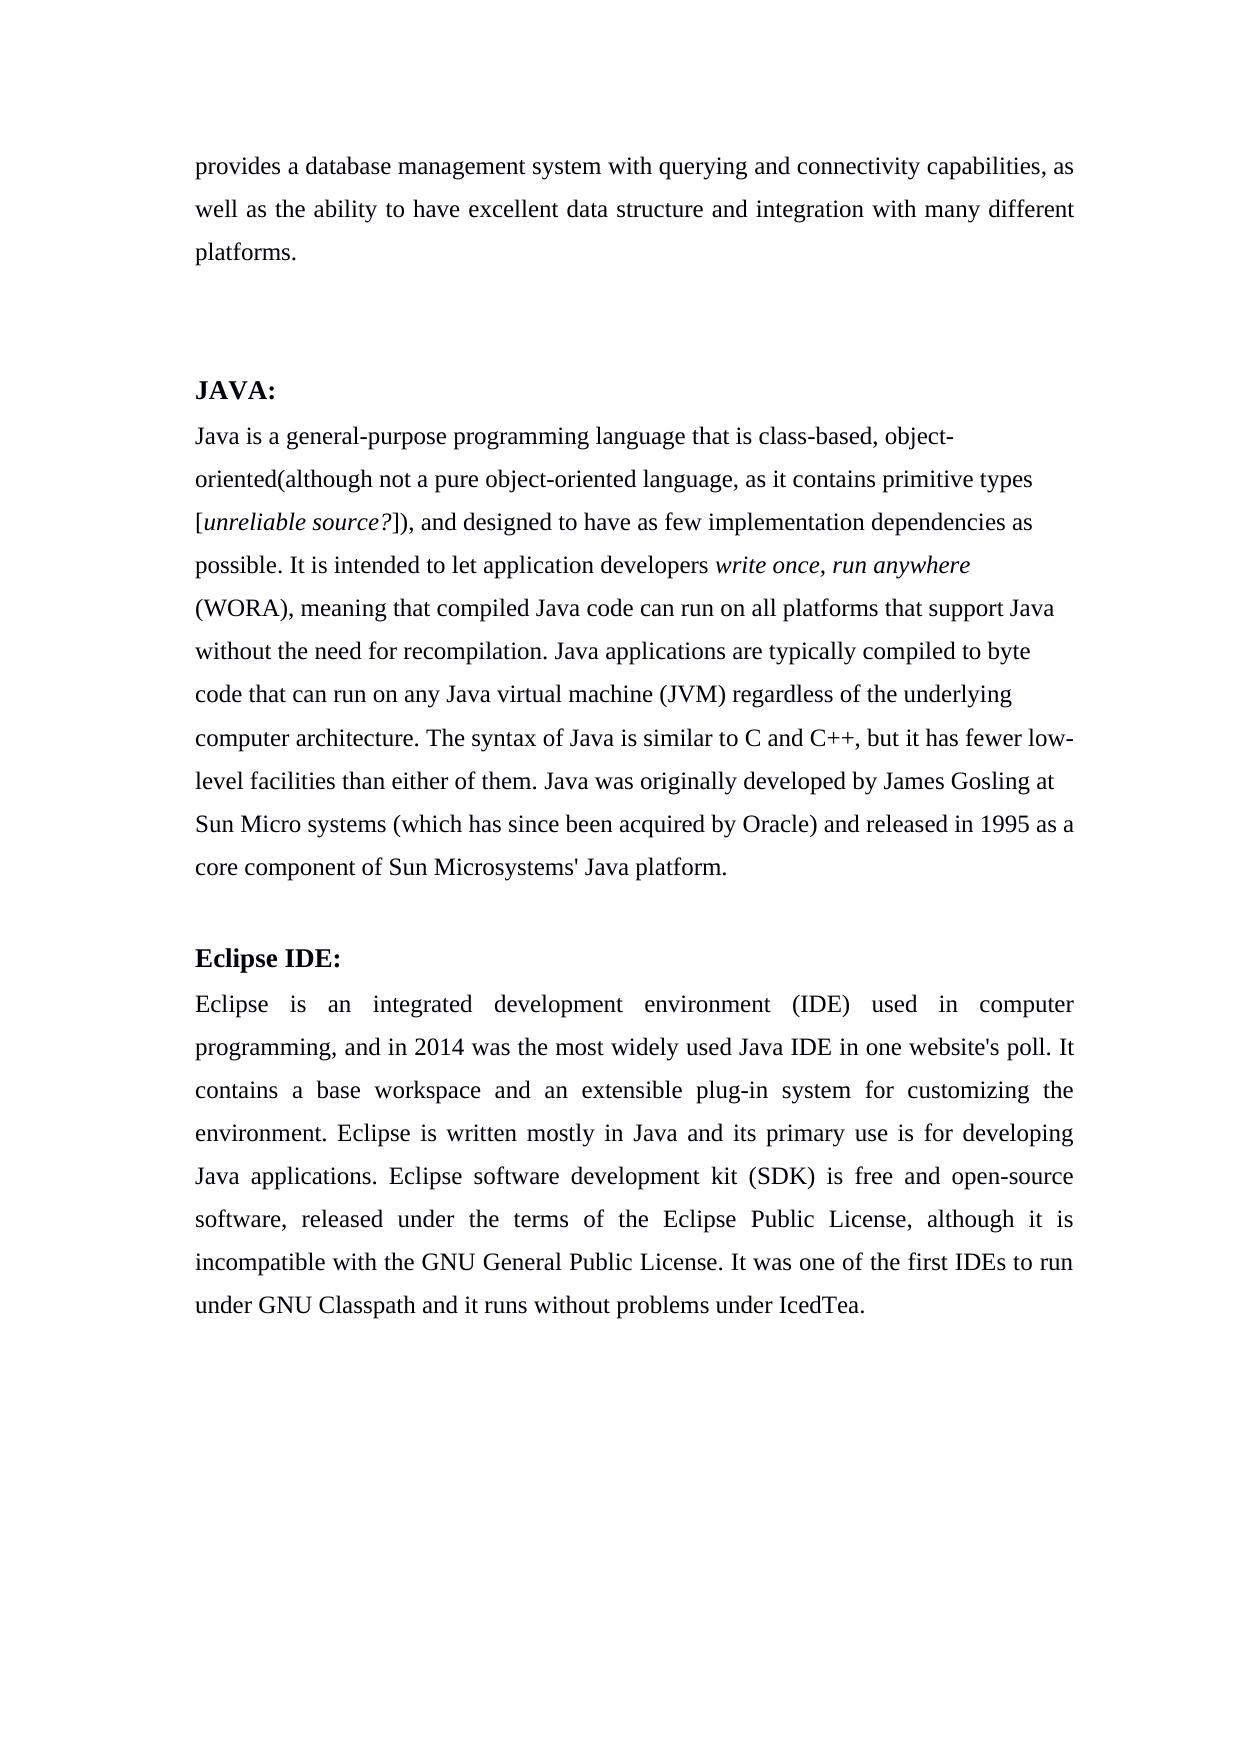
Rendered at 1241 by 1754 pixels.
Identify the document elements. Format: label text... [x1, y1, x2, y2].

text Eclipse is an integrated development environment (IDE) used in computer programming, and in 2014 was the most widely used Java IDE in one website's poll. It contains a base workspace and an extensible plug-in system for customizing the environment. Eclipse is written mostly in Java and its primary use is for developing Java applications. Eclipse software development kit (SDK) is free and open-source software, released under the terms of the Eclipse Public License, although it is incompatible with the GNU General Public License. It was one of the first IDEs to run under GNU Classpath and it runs without problems under IcedTea. [195, 989, 1075, 1319]
text provides a database management system with querying and connectivity capabilities, as well as the ability to have excellent data structure and integration with many different platforms. [195, 151, 1075, 266]
text JAVA: [195, 374, 1075, 405]
text Java is a general-purpose programming language that is class-based, object-oriented(although not a pure object-oriented language, as it contains primitive types [unreliable source?]), and designed to have as few implementation dependencies as possible. It is intended to let application developers write once, run anywhere (WORA), meaning that compiled Java code can run on all platforms that support Java without the need for recompilation. Java applications are typically compiled to byte code that can run on any Java virtual machine (JVM) regardless of the underlying computer architecture. The syntax of Java is similar to C and C++, but it has fewer low-level facilities than either of them. Java was originally developed by James Gosling at Sun Micro systems (which has since been acquired by Oracle) and released in 1995 as a core component of Sun Microsystems' Java platform. [195, 421, 1075, 881]
text Eclipse IDE: [195, 942, 1075, 973]
